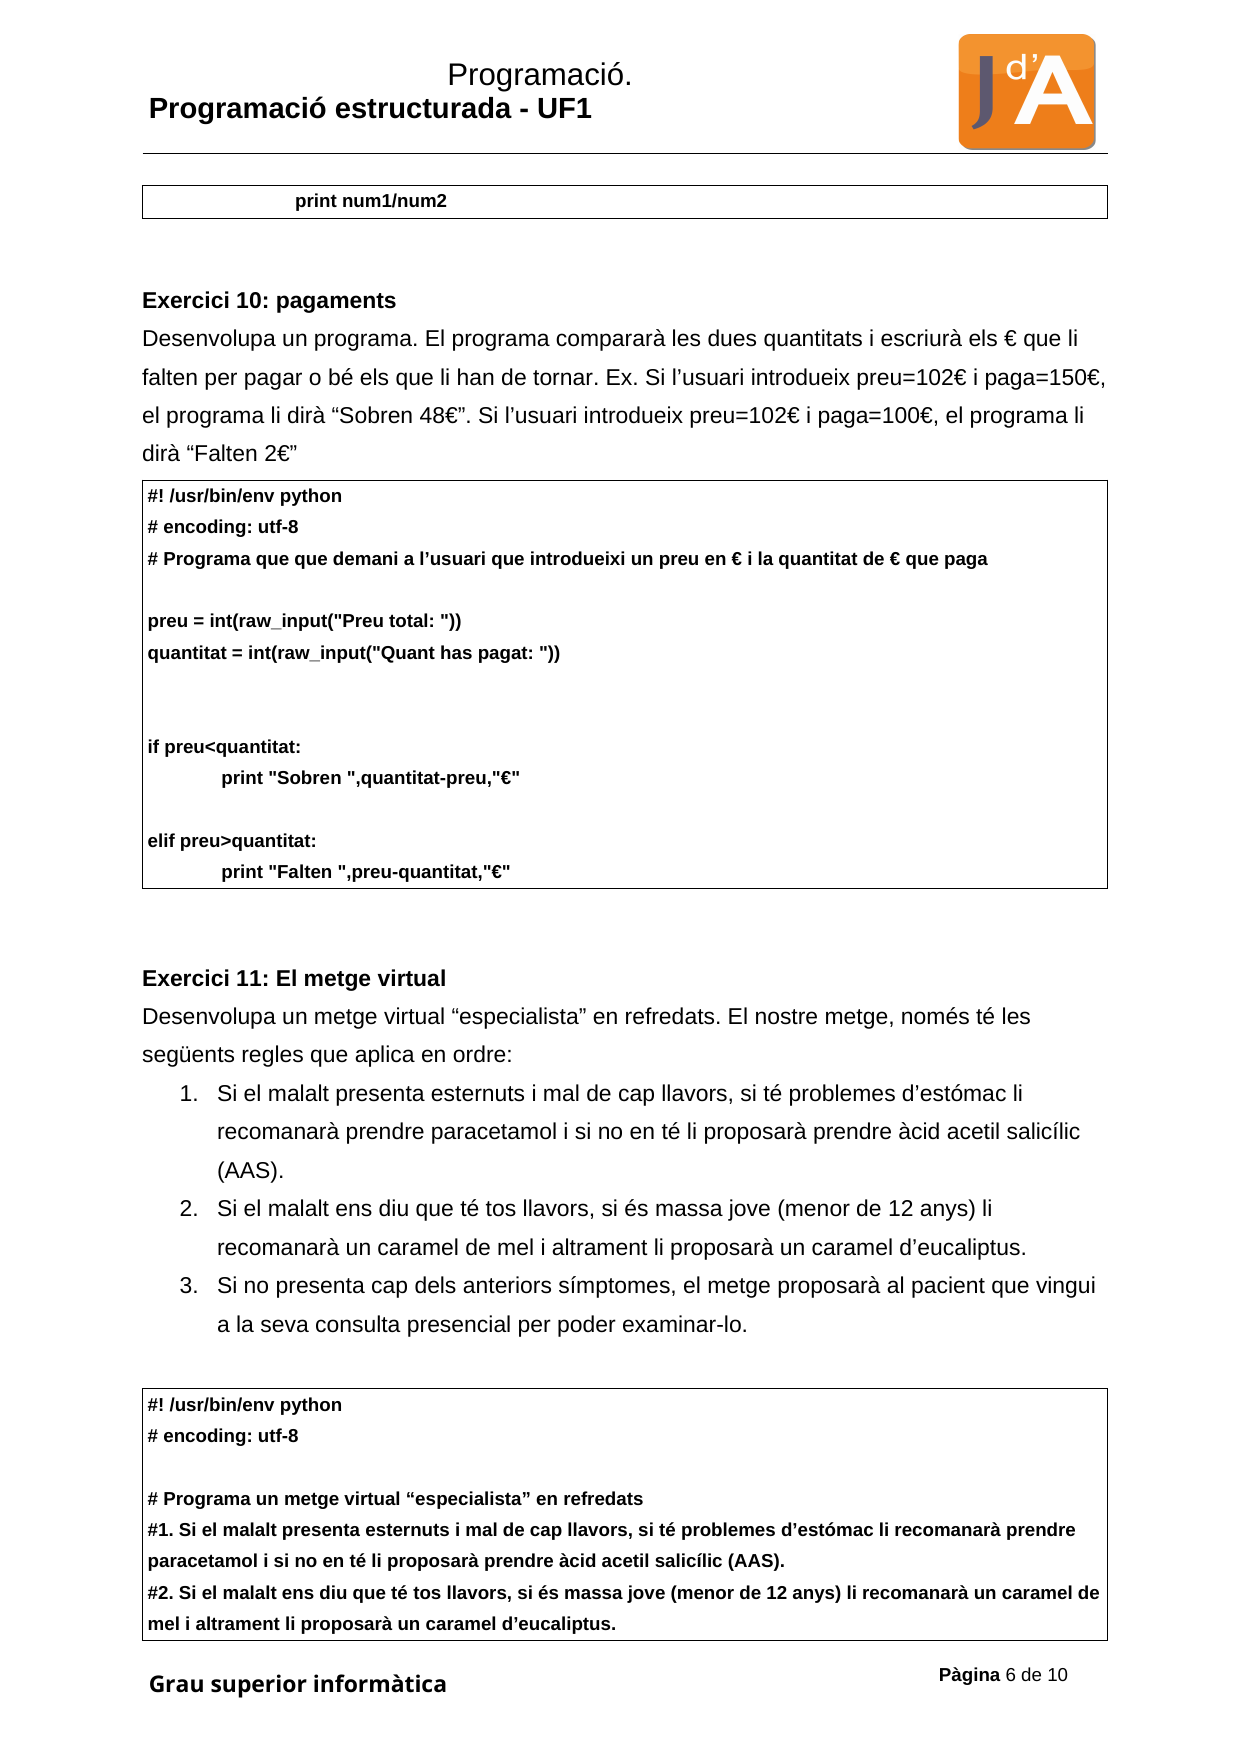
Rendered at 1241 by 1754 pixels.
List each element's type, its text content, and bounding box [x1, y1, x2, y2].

table_header print num1/num2 [143, 186, 1107, 217]
text Desenvolupa un metge virtual “especialista” en refredats. El nostre metge, només té les següents regles que aplica en ordre: [142, 1004, 1107, 1068]
text Desenvolupa un programa. El programa compararà les dues quantitats i escriurà els € que li falten per pagar o bé els que li han de tornar. Ex. Si l’usuari introdueix preu=102€ i paga=150€, el programa li dirà “Sobren 48€”. Si l’usuari introdueix preu=102€ i paga=100€, el programa li dirà “Falten 2€” [142, 326, 1107, 467]
table_header #! /usr/bin/env python # encoding: utf-8 # Programa un metge virtual “especialista” en refredats #1. Si el malalt presenta esternuts i mal de cap llavors, si té problemes d’estómac li recomanarà prendre paracetamol i si no en té li proposarà prendre àcid acetil salicílic (AAS). #2. Si el malalt ens diu que té tos llavors, si és massa jove (menor de 12 anys) li recomanarà un caramel de mel i altrament li proposarà un caramel d’eucaliptus. [143, 1389, 1107, 1640]
text Exercici 10: pagaments [142, 287, 1107, 313]
list Si no presenta cap dels anteriors símptomes, el metge proposarà al pacient que vingui a la seva consulta presencial per poder examinar-lo. [179, 1273, 1107, 1337]
text Exercici 11: El metge virtual [142, 965, 1107, 991]
picture [958, 34, 1096, 150]
list Si el malalt ens diu que té tos llavors, si és massa jove (menor de 12 anys) li recomanarà un caramel de mel i altrament li proposarà un caramel d’eucaliptus. [179, 1196, 1107, 1260]
table_header #! /usr/bin/env python # encoding: utf-8 # Programa que que demani a l’usuari que introdueixi un preu en € i la quantitat de € que paga preu = int(raw_input("Preu total: ")) quantitat = int(raw_input("Quant has pagat: ")) if preu<quantitat: print "Sobren ",quantitat-preu,"€" elif preu>quantitat: print "Falten ",preu-quantitat,"€" [143, 481, 1107, 888]
list Si el malalt presenta esternuts i mal de cap llavors, si té problemes d’estómac li recomanarà prendre paracetamol i si no en té li proposarà prendre àcid acetil salicílic (AAS). [179, 1081, 1107, 1183]
